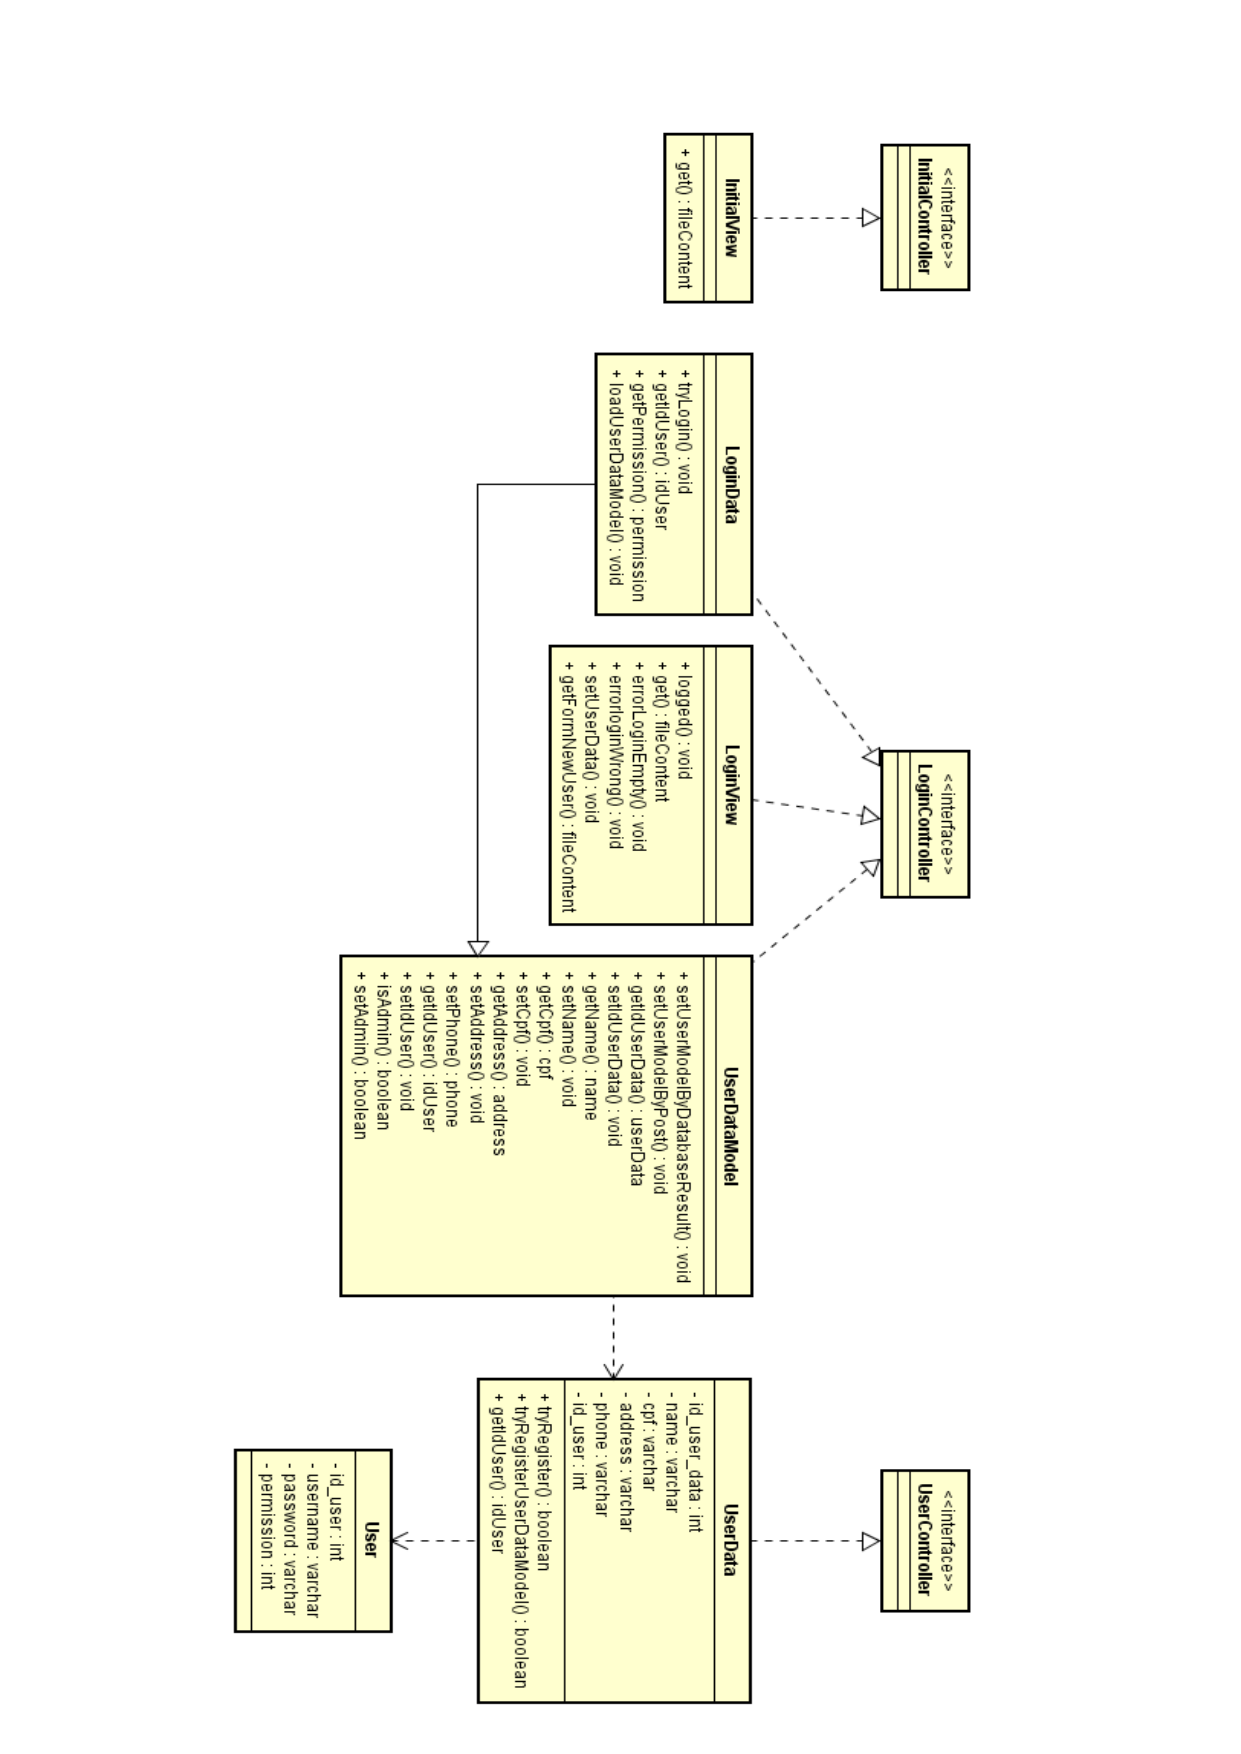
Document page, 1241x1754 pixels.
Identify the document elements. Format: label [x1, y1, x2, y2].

picture [225, 118, 1015, 1711]
